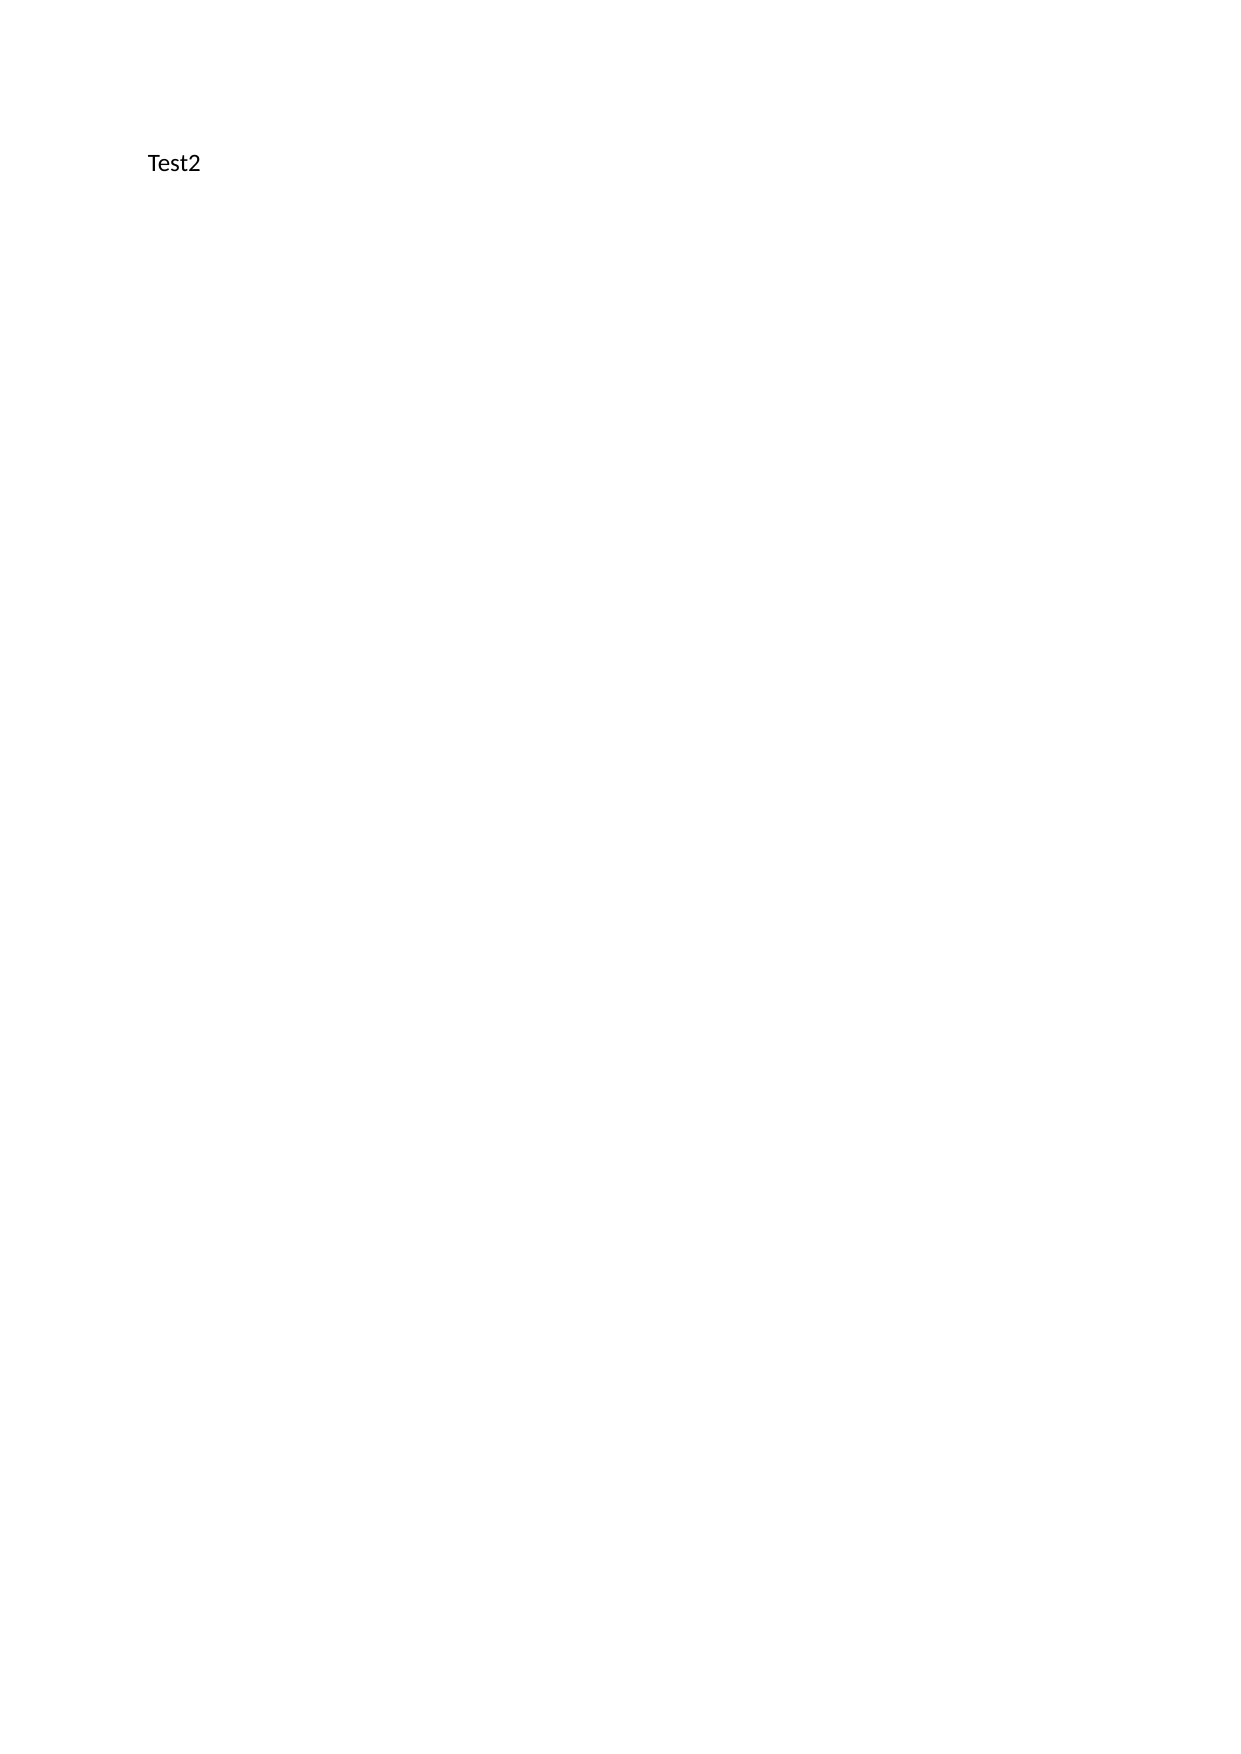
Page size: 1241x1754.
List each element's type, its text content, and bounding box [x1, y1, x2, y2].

text Test2 [148, 148, 1093, 178]
